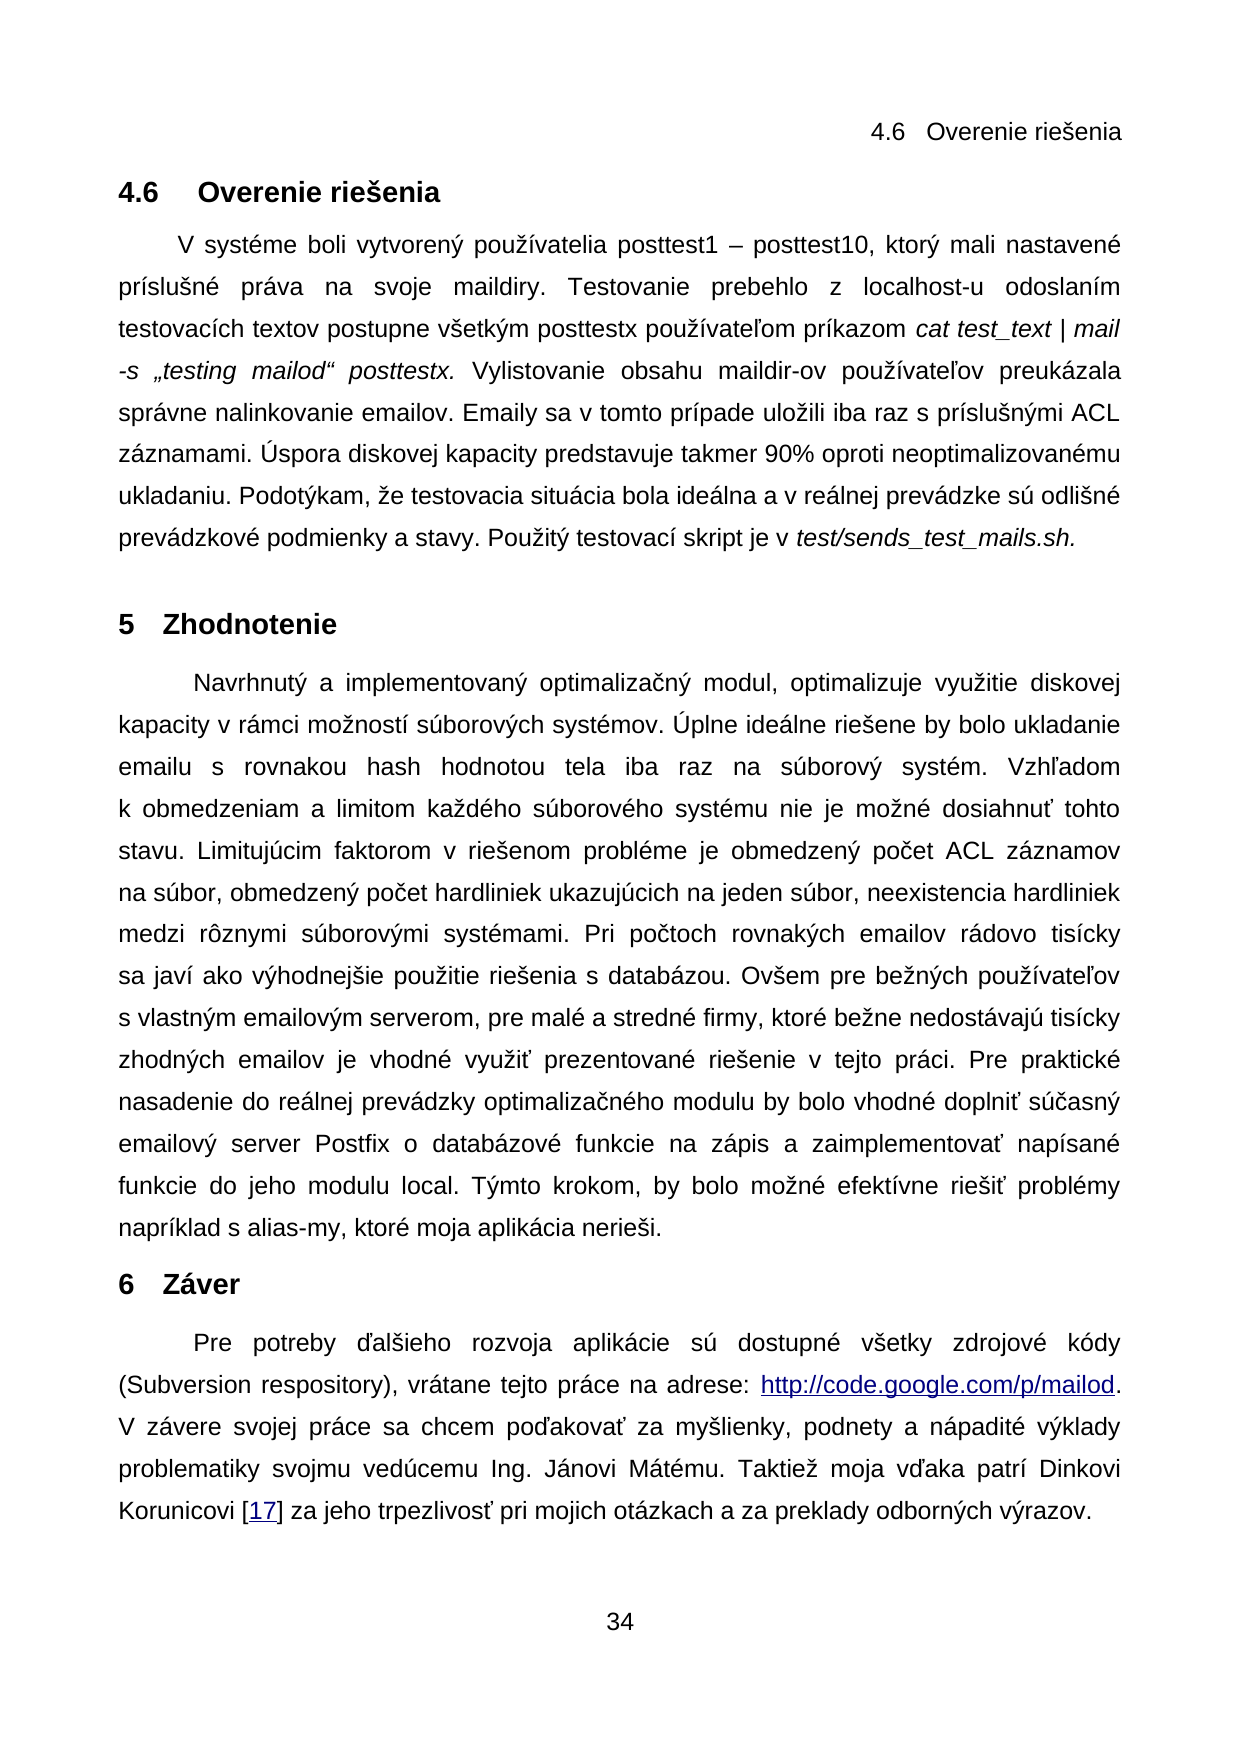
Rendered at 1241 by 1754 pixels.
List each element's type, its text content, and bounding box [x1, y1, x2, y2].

title Zhodnotenie [118, 608, 1122, 640]
text V systéme boli vytvorený používatelia posttest1 – posttest10, ktorý mali nastavené príslušné práva na svoje maildiry. Testovanie prebehlo z localhost-u odoslaním testovacích textov postupne všetkým posttestx používateľom príkazom cat test_text | mail -s „testing mailod“ posttestx. Vylistovanie obsahu maildir-ov používateľov preukázala správne nalinkovanie emailov. Emaily sa v tomto prípade uložili iba raz s príslušnými ACL záznamami. Úspora diskovej kapacity predstavuje takmer 90% oproti neoptimalizovanému ukladaniu. Podotýkam, že testovacia situácia bola ideálna a v reálnej prevádzke sú odlišné prevádzkové podmienky a stavy. Použitý testovací skript je v test/sends_test_mails.sh. [118, 231, 1122, 552]
subtitle Overenie riešenia [118, 176, 1122, 208]
text Pre potreby ďalšieho rozvoja aplikácie sú dostupné všetky zdrojové kódy (Subversion respository), vrátane tejto práce na adrese: http://code.google.com/p/mailod. V závere svojej práce sa chcem poďakovať za myšlienky, podnety a nápadité výklady problematiky svojmu vedúcemu Ing. Jánovi Mátému. Taktiež moja vďaka patrí Dinkovi Korunicovi [17] za jeho trpezlivosť pri mojich otázkach a za preklady odborných výrazov. [118, 1329, 1122, 1524]
title Záver [118, 1268, 1122, 1300]
text Navrhnutý a implementovaný optimalizačný modul, optimalizuje využitie diskovej kapacity v rámci možností súborových systémov. Úplne ideálne riešene by bolo ukladanie emailu s rovnakou hash hodnotou tela iba raz na súborový systém. Vzhľadom k obmedzeniam a limitom každého súborového systému nie je možné dosiahnuť tohto stavu. Limitujúcim faktorom v riešenom probléme je obmedzený počet ACL záznamov na súbor, obmedzený počet hardliniek ukazujúcich na jeden súbor, neexistencia hardliniek medzi rôznymi súborovými systémami. Pri počtoch rovnakých emailov rádovo tisícky sa javí ako výhodnejšie použitie riešenia s databázou. Ovšem pre bežných používateľov s vlastným emailovým serverom, pre malé a stredné firmy, ktoré bežne nedostávajú tisícky zhodných emailov je vhodné využiť prezentované riešenie v tejto práci. Pre praktické nasadenie do reálnej prevádzky optimalizačného modulu by bolo vhodné doplniť súčasný emailový server Postfix o databázové funkcie na zápis a zaimplementovať napísané funkcie do jeho modulu local. Týmto krokom, by bolo možné efektívne riešiť problémy napríklad s alias-my, ktoré moja aplikácia nerieši. [118, 669, 1122, 1241]
